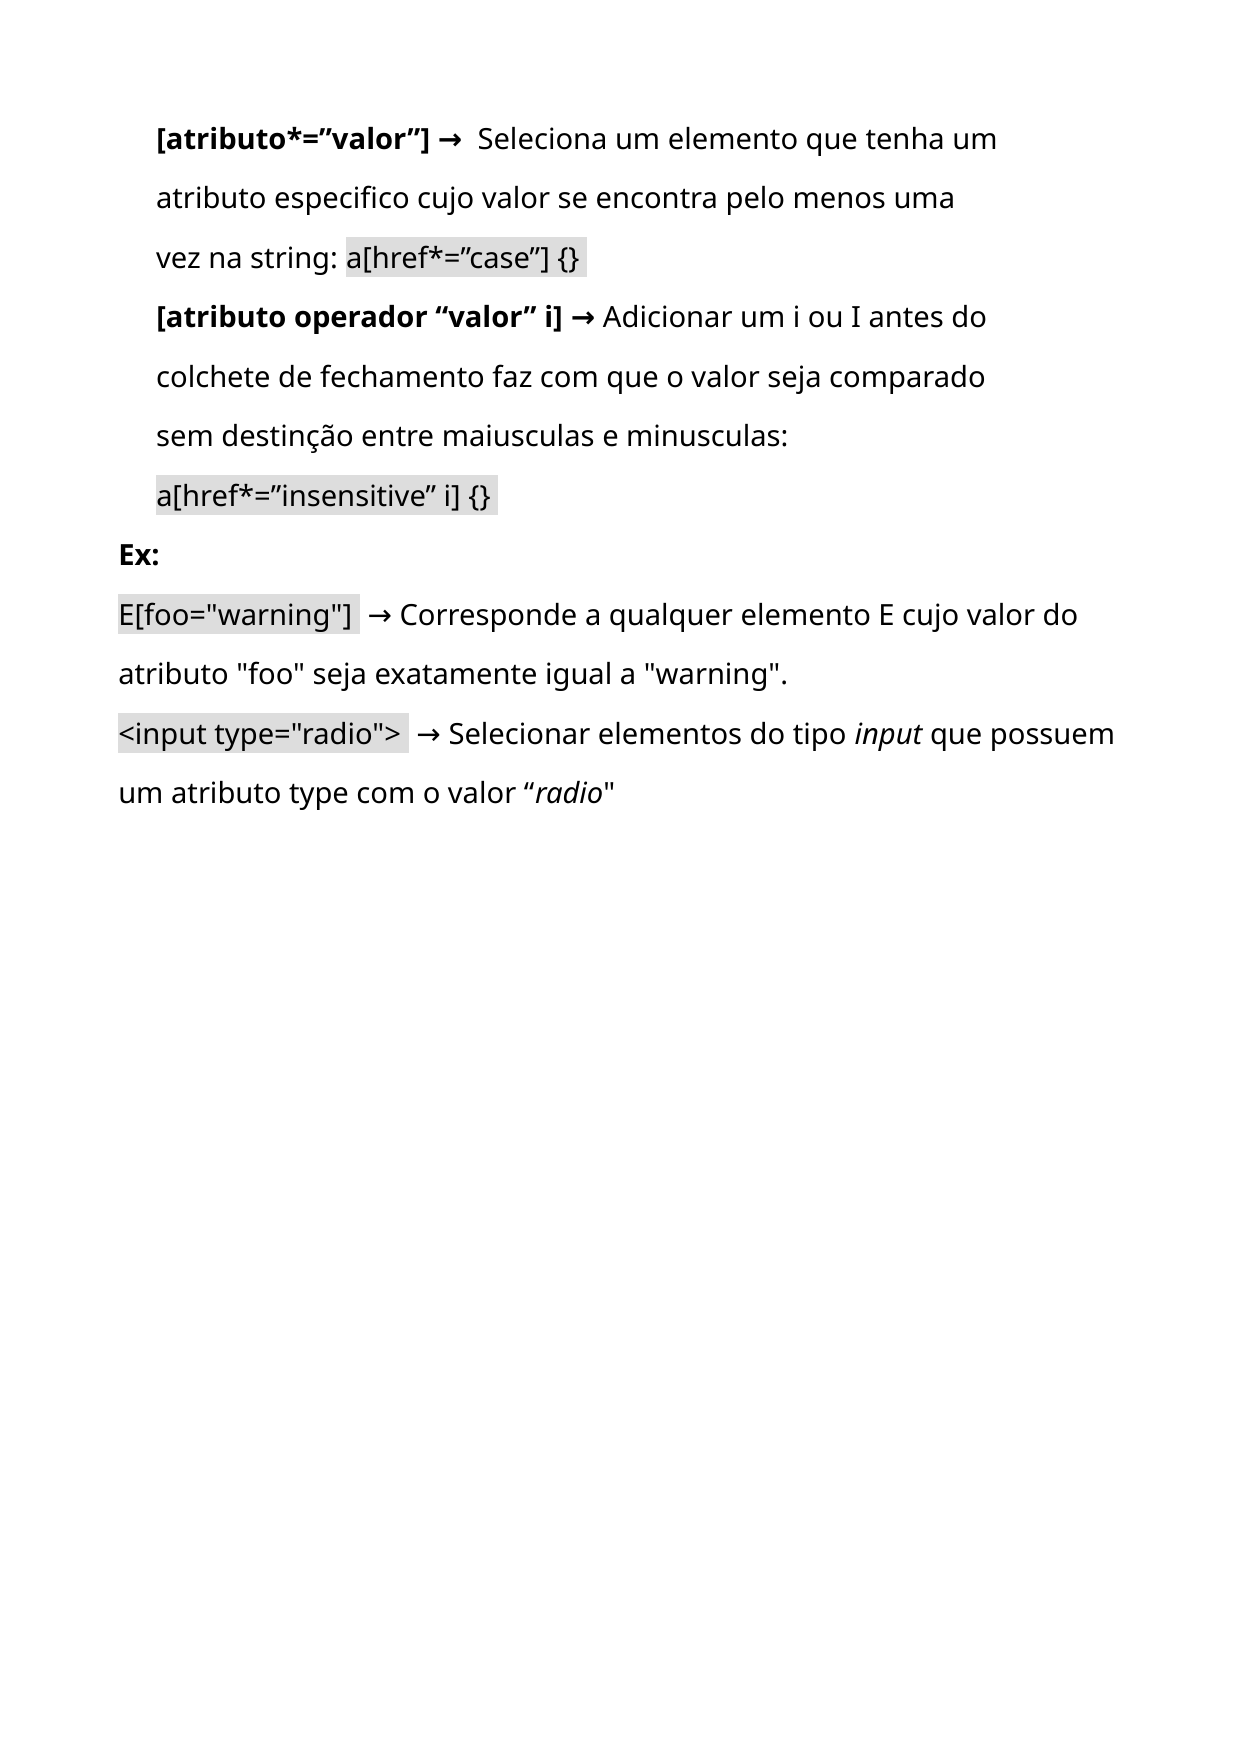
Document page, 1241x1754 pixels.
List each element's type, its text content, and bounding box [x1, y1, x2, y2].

text E[foo="warning"] → Corresponde a qualquer elemento E cujo valor do atributo "foo" seja exatamente igual a "warning". [118, 594, 1122, 693]
text Ex: [118, 534, 1122, 574]
text vez na string: a[href*=”case”] {} [118, 237, 1122, 277]
text a[href*=”insensitive” i] {} [118, 475, 1122, 515]
text [atributo*=”valor”] → Seleciona um elemento que tenha um [118, 118, 1122, 158]
text [atributo operador “valor” i] → Adicionar um i ou I antes do [118, 297, 1122, 336]
text <input type="radio"> → Selecionar elementos do tipo input que possuem um atributo type com o valor “radio" [118, 713, 1122, 812]
text colchete de fechamento faz com que o valor seja comparado [118, 356, 1122, 396]
text sem destinção entre maiusculas e minusculas: [118, 416, 1122, 455]
text atributo especifico cujo valor se encontra pelo menos uma [118, 178, 1122, 217]
